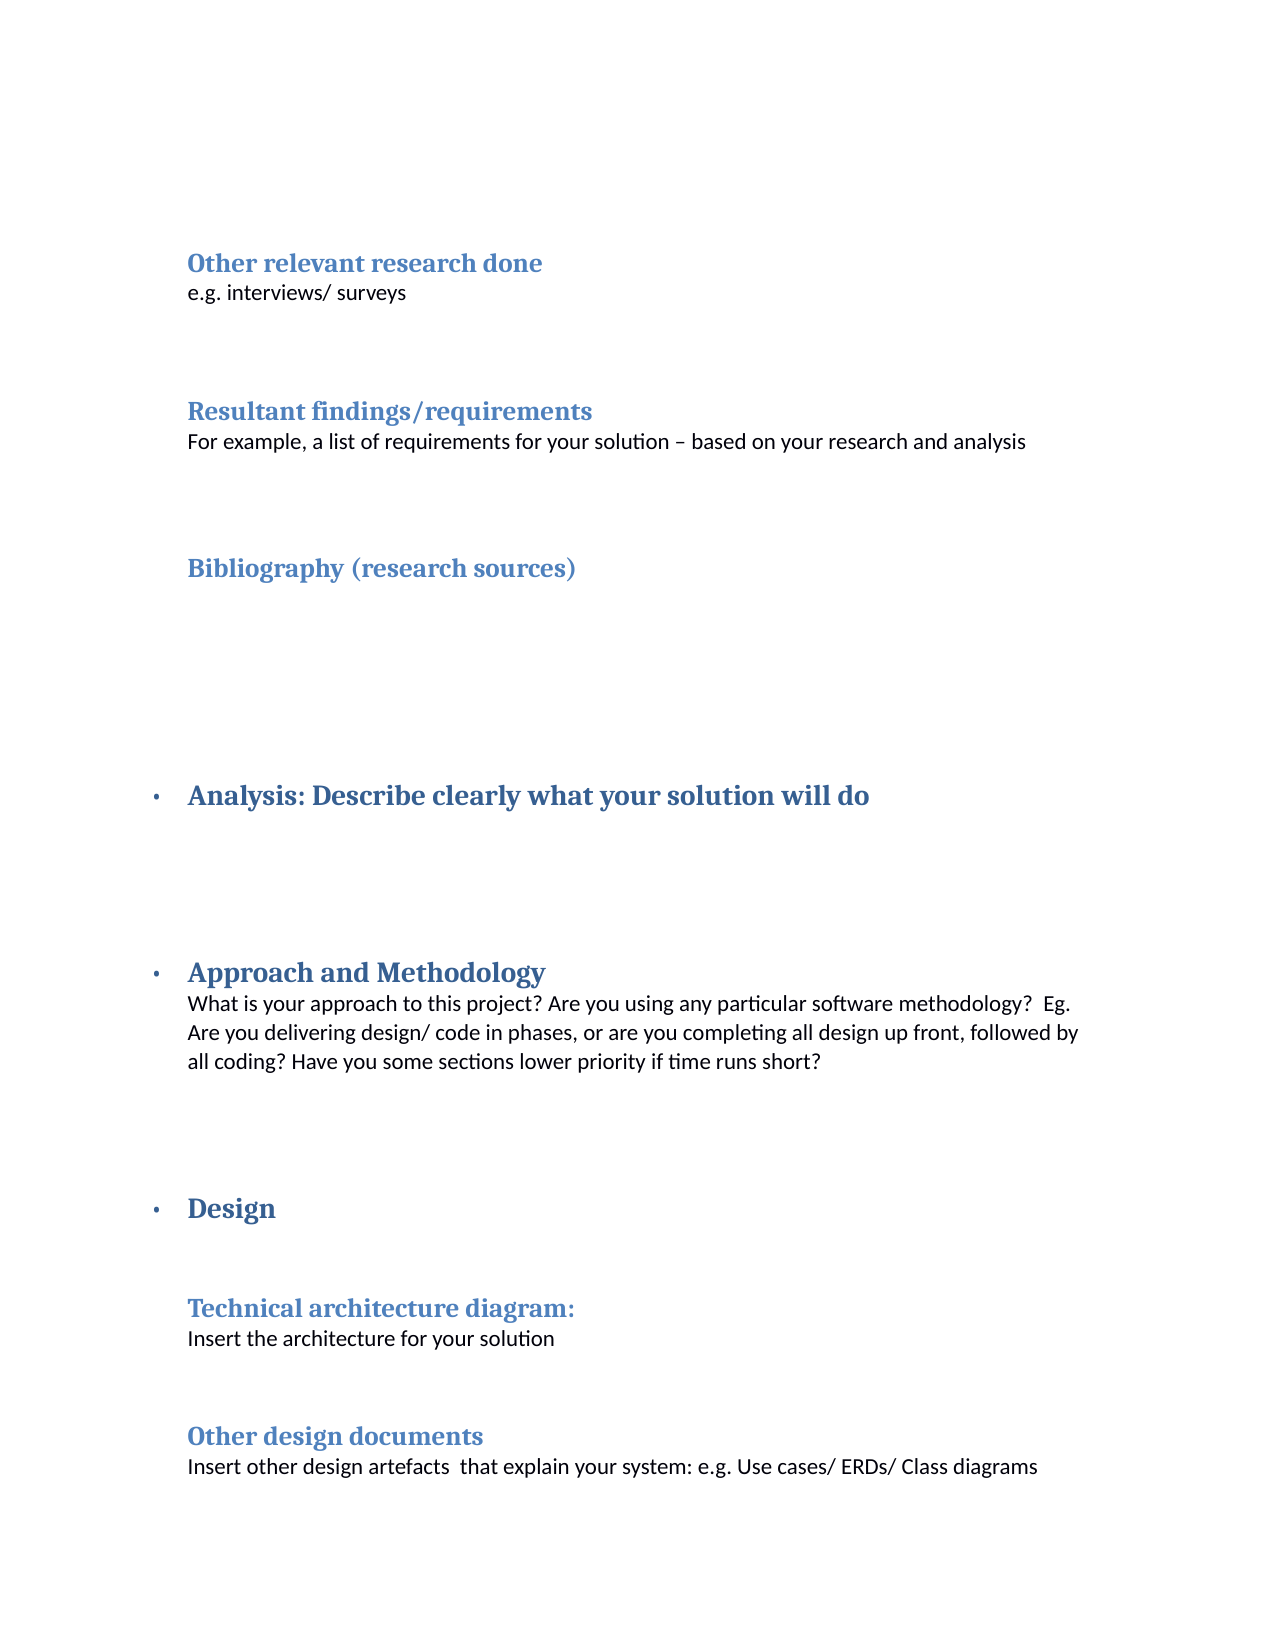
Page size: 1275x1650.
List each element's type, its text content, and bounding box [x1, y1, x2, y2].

list Approach and Methodology [150, 960, 1087, 989]
text e.g. interviews/ surveys [187, 278, 1087, 307]
text Resultant findings/requirements [187, 398, 1087, 427]
text For example, a list of requirements for your solution – based on your research and analysis [187, 427, 1087, 513]
text Technical architecture diagram: [187, 1294, 1087, 1323]
text Other relevant research done [187, 249, 1087, 278]
text What is your approach to this project? Are you using any particular software methodology? Eg. Are you delivering design/ code in phases, or are you completing all design up front, followed by all coding? Have you some sections lower priority if time runs short? [187, 989, 1087, 1075]
list Analysis: Describe clearly what your solution will do [150, 782, 1087, 811]
text Bibliography (research sources) [187, 554, 1087, 583]
list Design [150, 1195, 1087, 1224]
text Other design documents [187, 1394, 1087, 1451]
text Insert the architecture for your solution [187, 1323, 1087, 1352]
text Insert other design artefacts that explain your system: e.g. Use cases/ ERDs/ Class diagrams [187, 1451, 1087, 1480]
